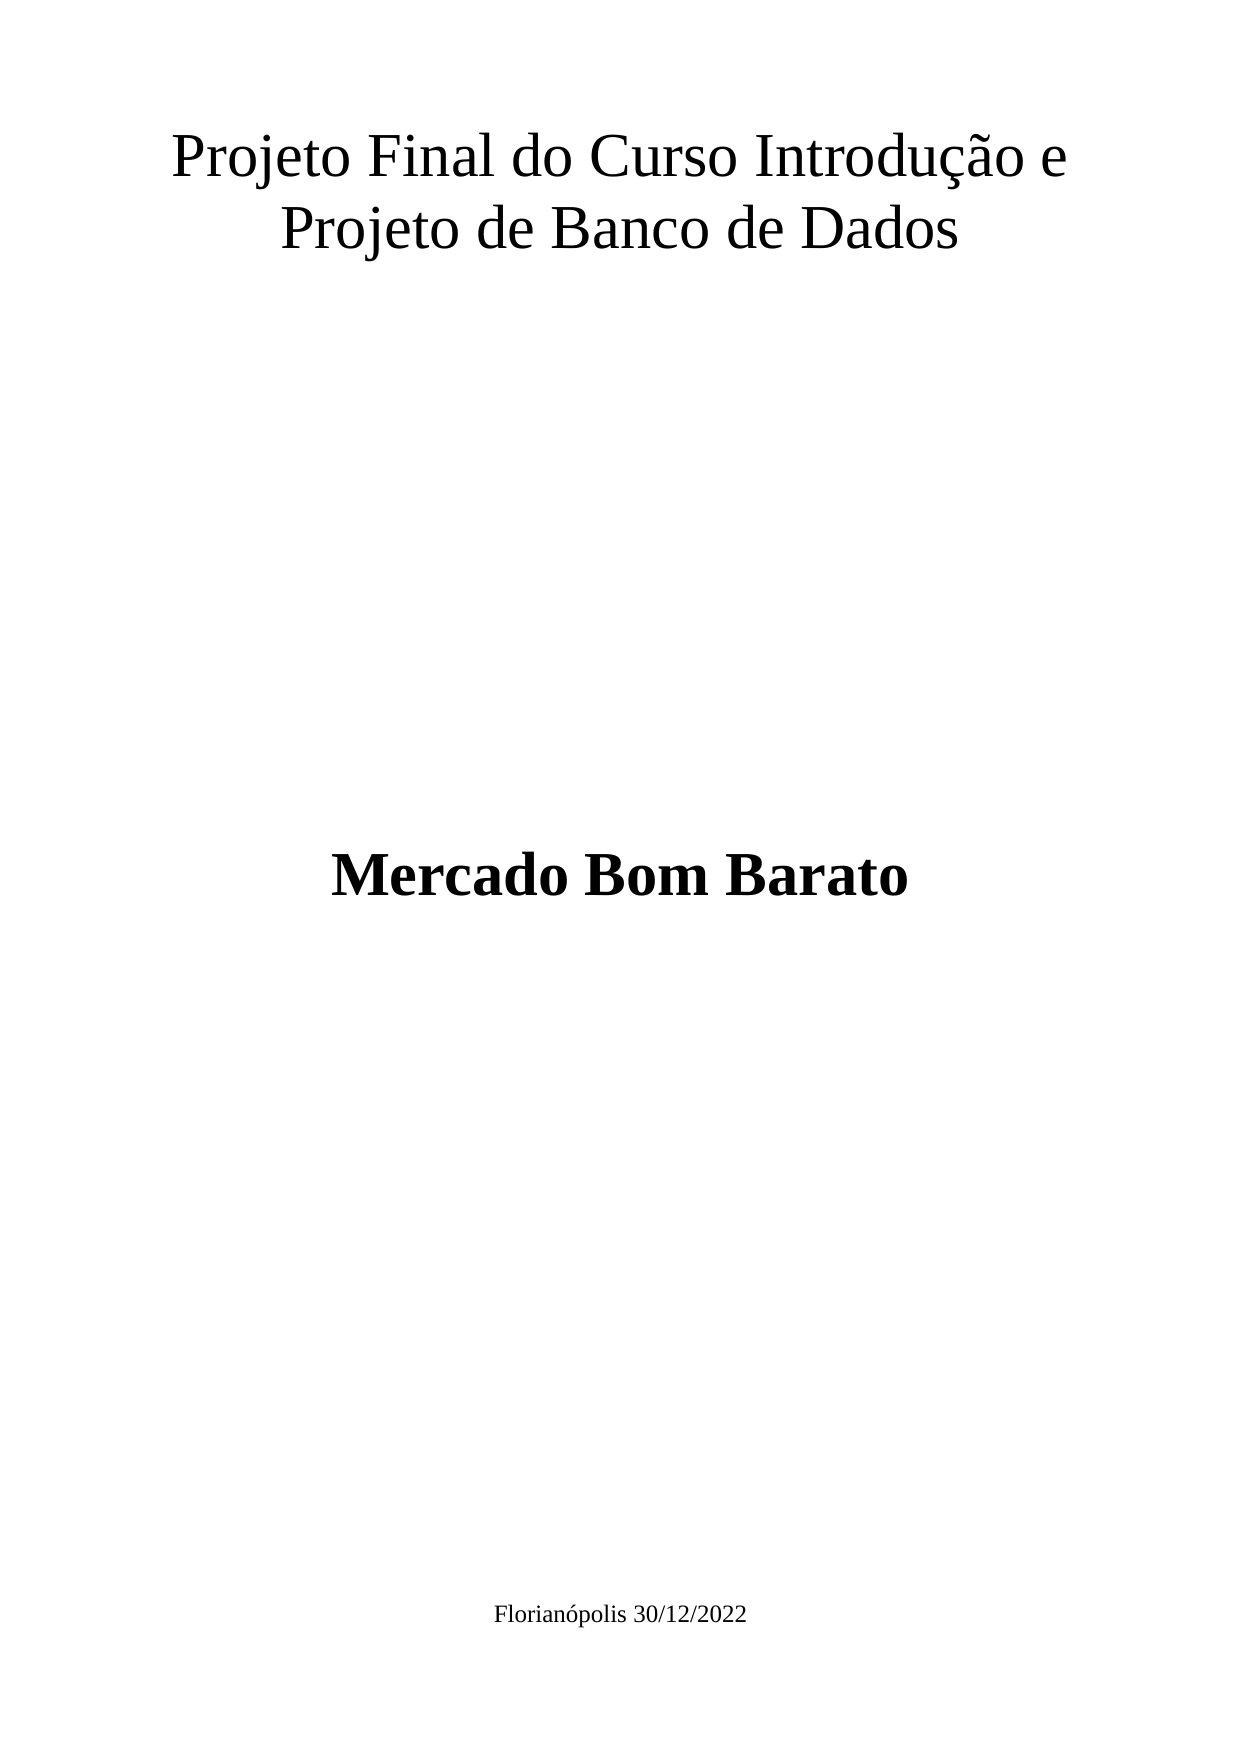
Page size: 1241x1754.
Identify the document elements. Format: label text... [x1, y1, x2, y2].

text Mercado Bom Barato [118, 837, 1122, 909]
text Projeto Final do Curso Introdução e Projeto de Banco de Dados [118, 118, 1122, 262]
text Florianópolis 30/12/2022 [118, 1599, 1122, 1628]
